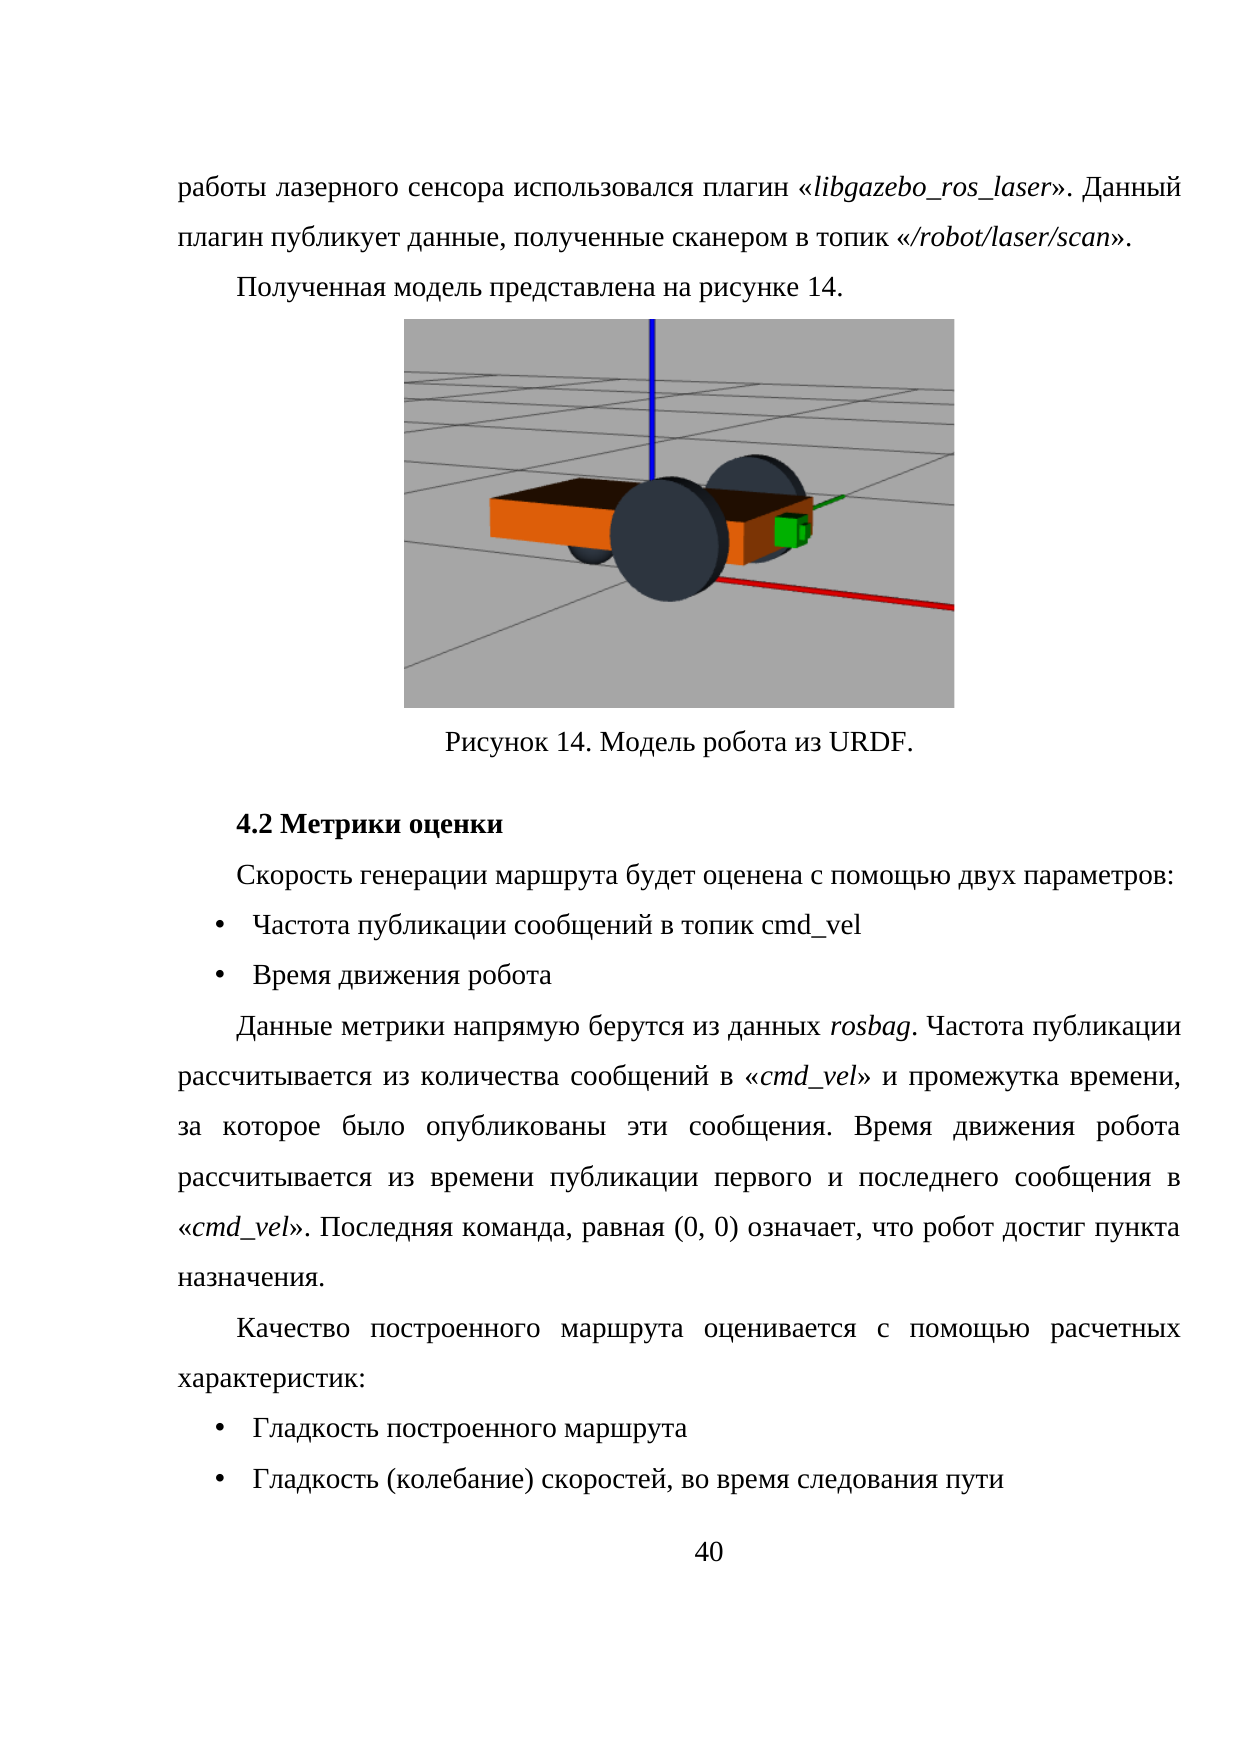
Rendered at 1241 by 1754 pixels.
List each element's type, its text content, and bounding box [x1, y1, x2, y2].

picture [404, 319, 955, 708]
text Полученная модель представлена на рисунке 14. [177, 269, 1181, 303]
list Частота публикации сообщений в топик cmd_vel [215, 907, 1181, 941]
text Скорость генерации маршрута будет оценена с помощью двух параметров: [177, 857, 1181, 890]
list Гладкость построенного маршрута [215, 1410, 1181, 1444]
list Время движения робота [215, 957, 1181, 991]
text Рисунок 14. Модель робота из URDF. [404, 708, 954, 758]
text работы лазерного сенсора использовался плагин «libgazebo_ros_laser». Данный плагин публикует данные, полученные сканером в топик «/robot/laser/scan». [177, 169, 1181, 253]
text Данные метрики напрямую берутся из данных rosbag. Частота публикации рассчитывается из количества сообщений в «cmd_vel» и промежутка времени, за которое было опубликованы эти сообщения. Время движения робота рассчитывается из времени публикации первого и последнего сообщения в «cmd_vel». Последняя команда, равная (0, 0) означает, что робот достиг пункта назначения. [177, 1008, 1181, 1293]
subtitle 4.2 Метрики оценки [177, 806, 1181, 840]
list Гладкость (колебание) скоростей, во время следования пути [215, 1461, 1181, 1494]
text Качество построенного маршрута оценивается с помощью расчетных характеристик: [177, 1310, 1181, 1394]
